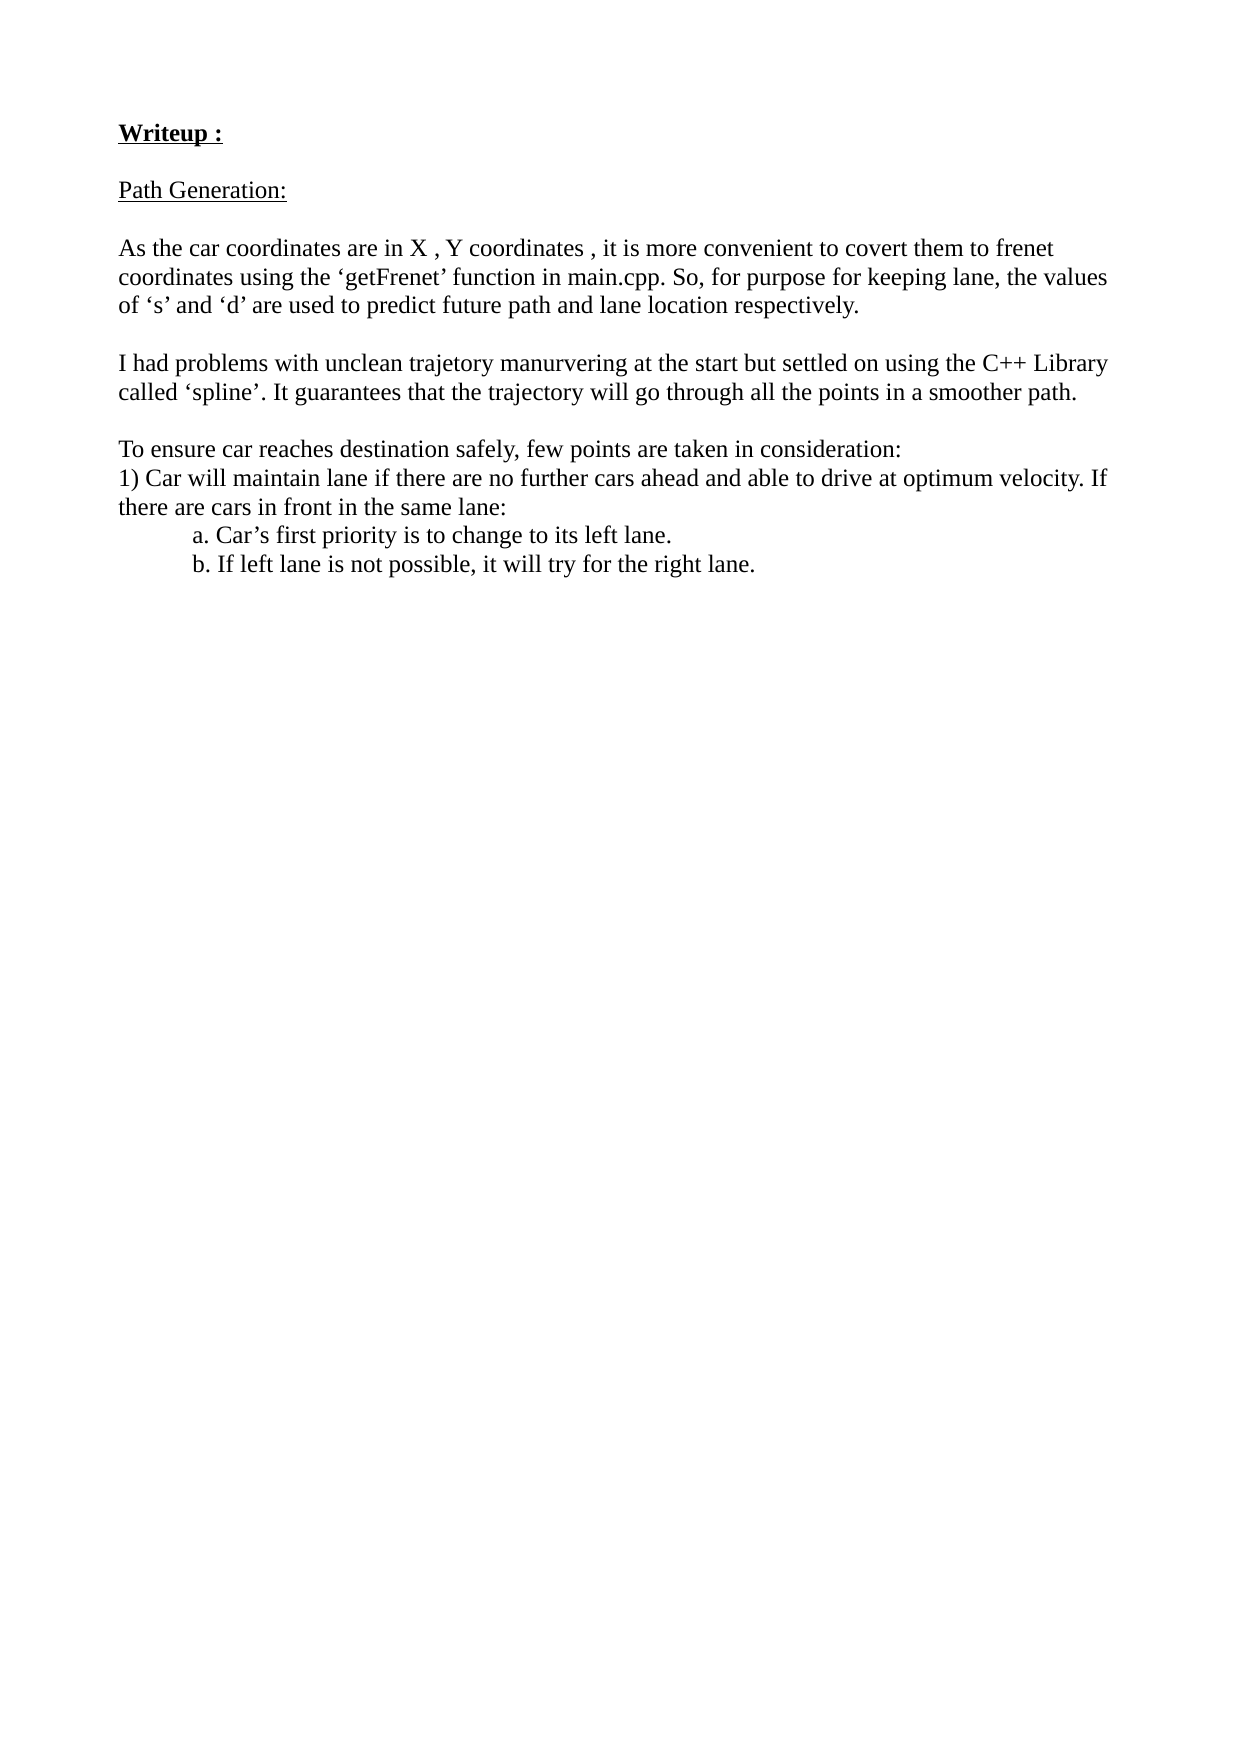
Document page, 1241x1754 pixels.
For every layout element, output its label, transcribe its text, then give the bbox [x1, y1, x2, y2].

text I had problems with unclean trajetory manurvering at the start but settled on using the C++ Library called ‘spline’. It guarantees that the trajectory will go through all the points in a smoother path. [118, 348, 1122, 406]
text b. If left lane is not possible, it will try for the right lane. [118, 549, 1122, 578]
text 1) Car will maintain lane if there are no further cars ahead and able to drive at optimum velocity. If there are cars in front in the same lane: [118, 463, 1122, 521]
text Writeup : [118, 118, 1122, 147]
text a. Car’s first priority is to change to its left lane. [118, 521, 1122, 549]
text As the car coordinates are in X , Y coordinates , it is more convenient to covert them to frenet coordinates using the ‘getFrenet’ function in main.cpp. So, for purpose for keeping lane, the values of ‘s’ and ‘d’ are used to predict future path and lane location respectively. [118, 233, 1122, 319]
text To ensure car reaches destination safely, few points are taken in consideration: [118, 434, 1122, 463]
text Path Generation: [118, 176, 1122, 204]
